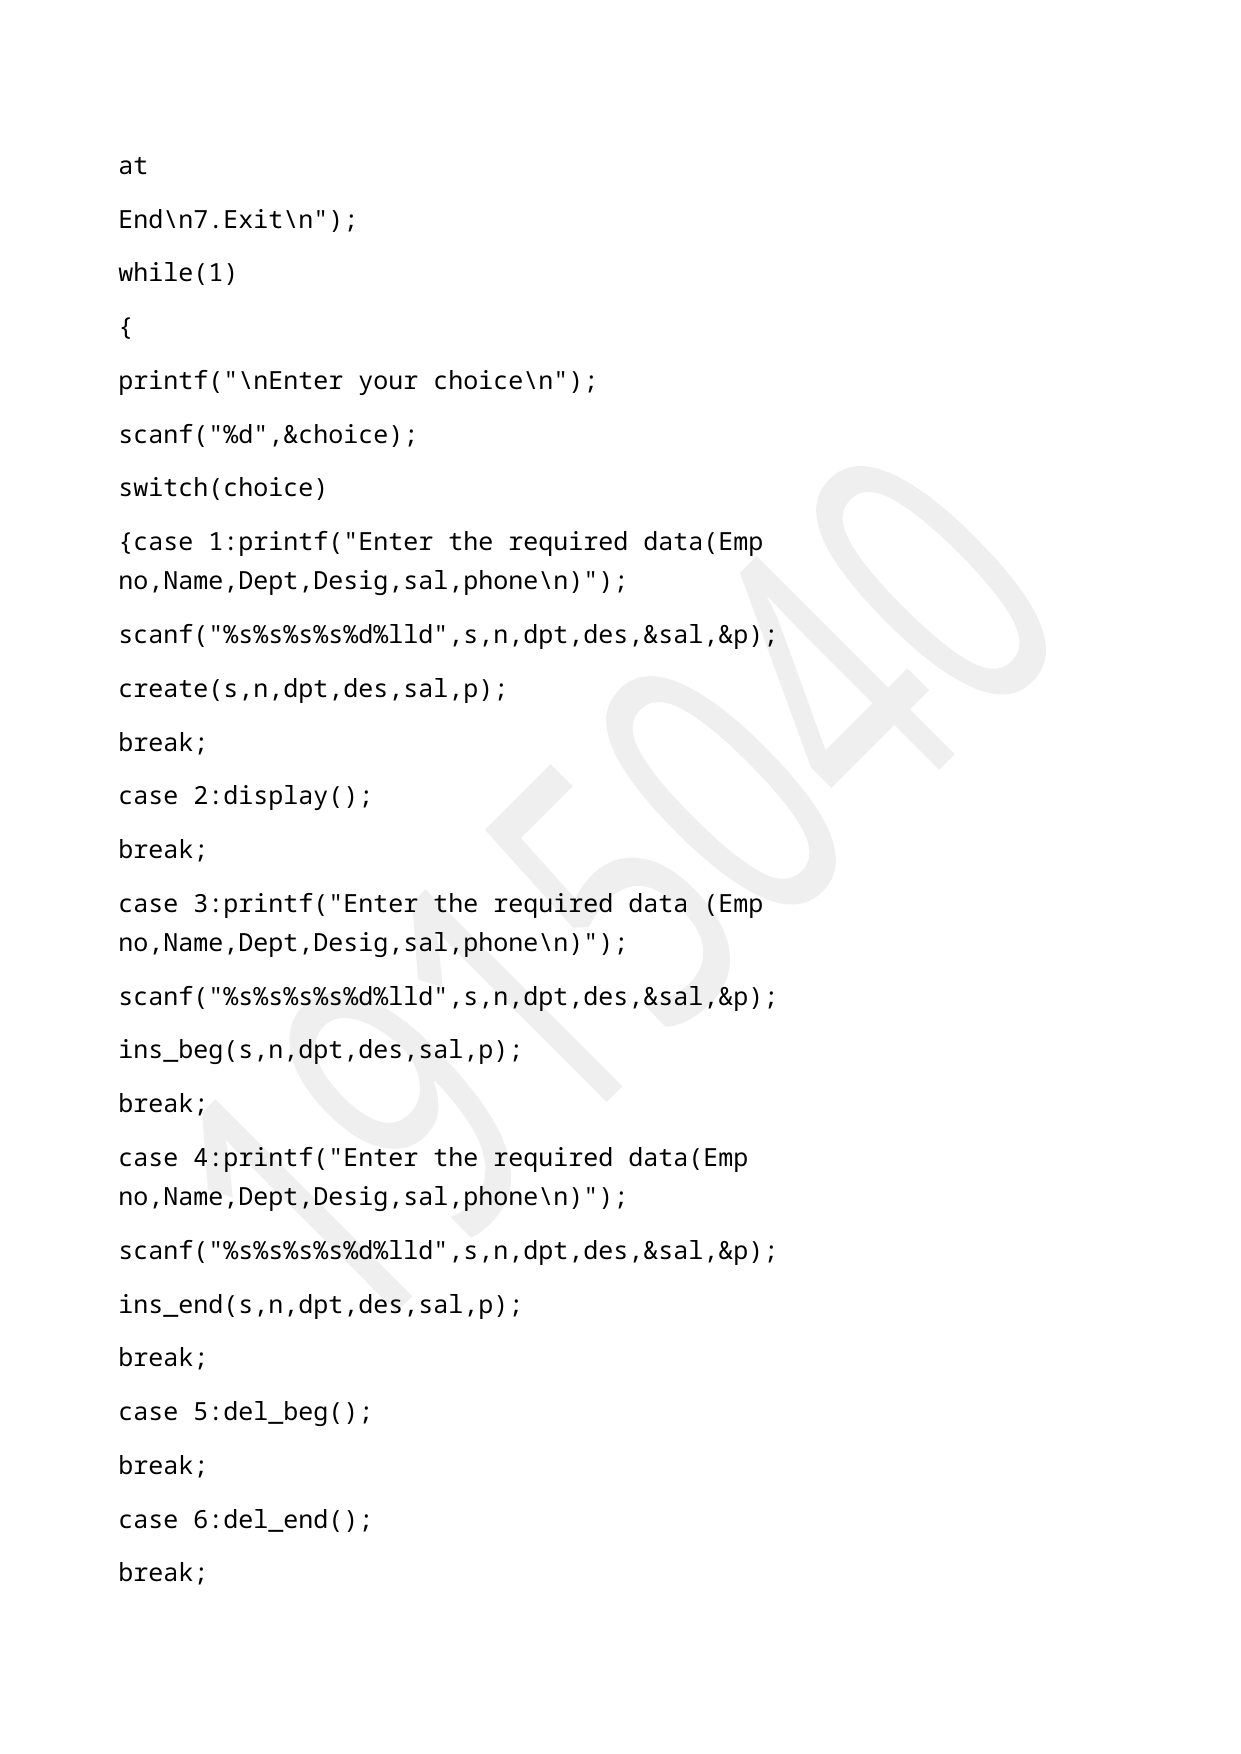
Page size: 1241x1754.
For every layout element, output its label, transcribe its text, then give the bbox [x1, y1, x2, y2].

text case 4:printf("Enter the required data(Emp no,Name,Dept,Desig,sal,phone\n)"); [118, 1140, 296, 1213]
text break; [118, 1555, 1122, 1589]
text [817, 724, 850, 748]
text {case 1:printf("Enter the required data(Emp no,Name,Dept,Desig,sal,phone\n)"); [118, 524, 861, 597]
text ins_end(s,n,dpt,des,sal,p); [118, 1286, 1122, 1320]
text case 3:printf("Enter the required data (Emp no,Name,Dept,Desig,sal,phone\n)"); [692, 886, 1122, 959]
text { [118, 309, 1122, 343]
text while(1) [118, 255, 1122, 289]
text case 4:printf("Enter the required data(Emp no,Name,Dept,Desig,sal,phone\n)"); [258, 1140, 485, 1213]
text scanf("%s%s%s%s%d%lld",s,n,dpt,des,&sal,&p); [118, 617, 768, 651]
text break; [118, 1340, 1122, 1374]
text scanf("%d",&choice); [118, 416, 1122, 450]
text scanf("%s%s%s%s%d%lld",s,n,dpt,des,&sal,&p); [1038, 617, 1122, 651]
text [844, 524, 996, 597]
text case 5:del_beg(); [118, 1394, 1122, 1428]
text [548, 778, 656, 812]
text [848, 493, 898, 504]
text [470, 1086, 1122, 1120]
text ins_beg(s,n,dpt,des,sal,p); [118, 1032, 294, 1066]
text ins_beg(s,n,dpt,des,sal,p); [570, 1032, 1122, 1066]
text [633, 724, 742, 758]
text [742, 724, 807, 758]
text switch(choice) [118, 470, 840, 504]
text scanf("%s%s%s%s%d%lld",s,n,dpt,des,&sal,&p); [118, 978, 515, 1012]
text scanf("%s%s%s%s%d%lld",s,n,dpt,des,&sal,&p); [118, 1233, 350, 1267]
text [886, 470, 1122, 504]
text ins_beg(s,n,dpt,des,sal,p); [316, 1032, 414, 1066]
text [335, 1086, 419, 1120]
text case 4:printf("Enter the required data(Emp no,Name,Dept,Desig,sal,phone\n)"); [501, 1140, 1122, 1213]
text printf("\nEnter your choice\n"); [118, 363, 1122, 397]
text [926, 724, 1122, 758]
text scanf("%s%s%s%s%d%lld",s,n,dpt,des,&sal,&p); [819, 617, 916, 651]
text [911, 671, 1122, 704]
text break; [118, 832, 516, 866]
text [798, 671, 871, 704]
text scanf("%s%s%s%s%d%lld",s,n,dpt,des,&sal,&p); [516, 978, 693, 1012]
text [795, 778, 1122, 812]
text End\n7.Exit\n"); [118, 201, 1122, 235]
text [863, 726, 926, 758]
text [659, 778, 790, 812]
text scanf("%s%s%s%s%d%lld",s,n,dpt,des,&sal,&p); [703, 978, 1122, 1012]
text case 6:del_end(); [118, 1501, 1122, 1535]
text [963, 524, 1122, 597]
text create(s,n,dpt,des,sal,p); [118, 671, 787, 704]
text [522, 832, 712, 866]
text break; [118, 724, 616, 758]
text ins_beg(s,n,dpt,des,sal,p); [419, 1032, 569, 1066]
text break; [118, 1448, 1122, 1482]
text scanf("%s%s%s%s%d%lld",s,n,dpt,des,&sal,&p); [351, 1233, 1122, 1267]
text scanf("%s%s%s%s%d%lld",s,n,dpt,des,&sal,&p); [915, 617, 1019, 651]
text [710, 832, 809, 866]
text scanf("%s%s%s%s%d%lld",s,n,dpt,des,&sal,&p); [778, 617, 819, 651]
text case 2:display(); [118, 778, 535, 812]
text break; [118, 1086, 333, 1120]
text at [118, 148, 1122, 182]
text [436, 1086, 466, 1120]
text [830, 832, 1122, 866]
text case 3:printf("Enter the required data (Emp no,Name,Dept,Desig,sal,phone\n)"); [118, 886, 703, 959]
